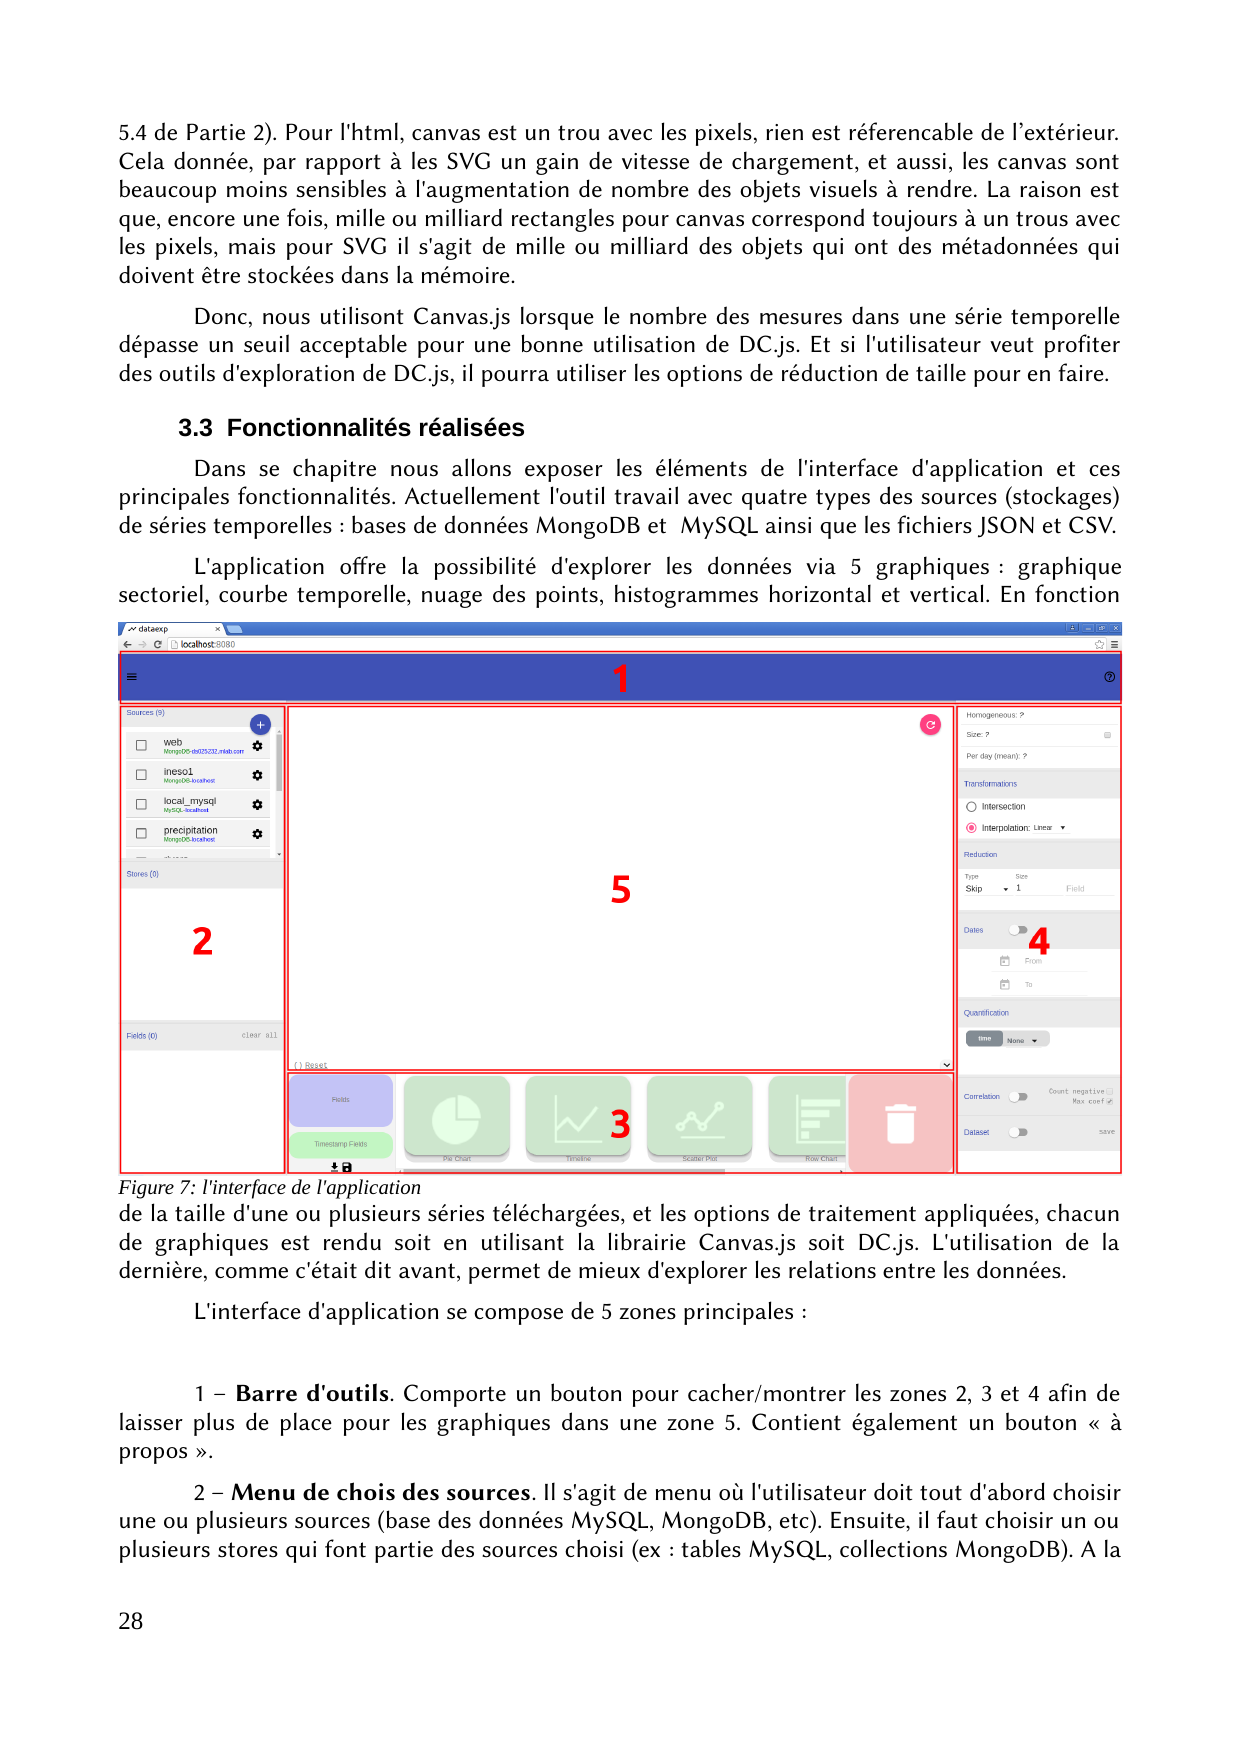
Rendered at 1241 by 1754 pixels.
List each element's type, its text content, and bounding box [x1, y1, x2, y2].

text 5.4 de Partie 2). Pour l'html, canvas est un trou avec les pixels, rien est réferencable de l’extérieur. Cela donnée, par rapport à les SVG un gain de vitesse de chargement, et aussi, les canvas sont beaucoup moins sensibles à l'augmentation de nombre des objets visuels à rendre. La raison est que, encore une fois, mille ou milliard rectangles pour canvas correspond toujours à un trous avec les pixels, mais pour SVG il s'agit de mille ou milliard des objets qui ont des métadonnées qui doivent être stockées dans la mémoire. [118, 118, 1122, 289]
text L'application offre la possibilité d'explorer les données via 5 graphiques : graphique sectoriel, courbe temporelle, nuage des points, histogrammes horizontal et vertical. En fonction [118, 552, 1122, 622]
text 1 – Barre d'outils. Comporte un bouton pour cacher/montrer les zones 2, 3 et 4 afin de laisser plus de place pour les graphiques dans une zone 5. Contient également un bouton « à propos ». [118, 1379, 1122, 1465]
subtitle Fonctionnalités réalisées [118, 412, 1122, 441]
picture [118, 622, 1123, 1176]
text 2 – Menu de chois des sources. Il s'agit de menu où l'utilisateur doit tout d'abord choisir une ou plusieurs sources (base des données MySQL, MongoDB, etc). Ensuite, il faut choisir un ou plusieurs stores qui font partie des sources choisi (ex : tables MySQL, collections MongoDB). A la [118, 1477, 1122, 1563]
text Donc, nous utilisont Canvas.js lorsque le nombre des mesures dans une série temporelle dépasse un seuil acceptable pour une bonne utilisation de DC.js. Et si l'utilisateur veut profiter des outils d'exploration de DC.js, il pourra utiliser les options de réduction de taille pour en faire. [118, 302, 1122, 387]
text de la taille d'une ou plusieurs séries téléchargées, et les options de traitement appliquées, chacun de graphiques est rendu soit en utilisant la librairie Canvas.js soit DC.js. L'utilisation de la dernière, comme c'était dit avant, permet de mieux d'explorer les relations entre les données. [118, 1199, 1122, 1285]
text L'interface d'application se compose de 5 zones principales : [118, 1297, 1122, 1326]
text Figure 7: l'interface de l'application [118, 1176, 1122, 1199]
text Dans se chapitre nous allons exposer les éléments de l'interface d'application et ces principales fonctionnalités. Actuellement l'outil travail avec quatre types des sources (stockages) de séries temporelles : bases de données MongoDB et MySQL ainsi que les fichiers JSON et CSV. [118, 454, 1122, 539]
